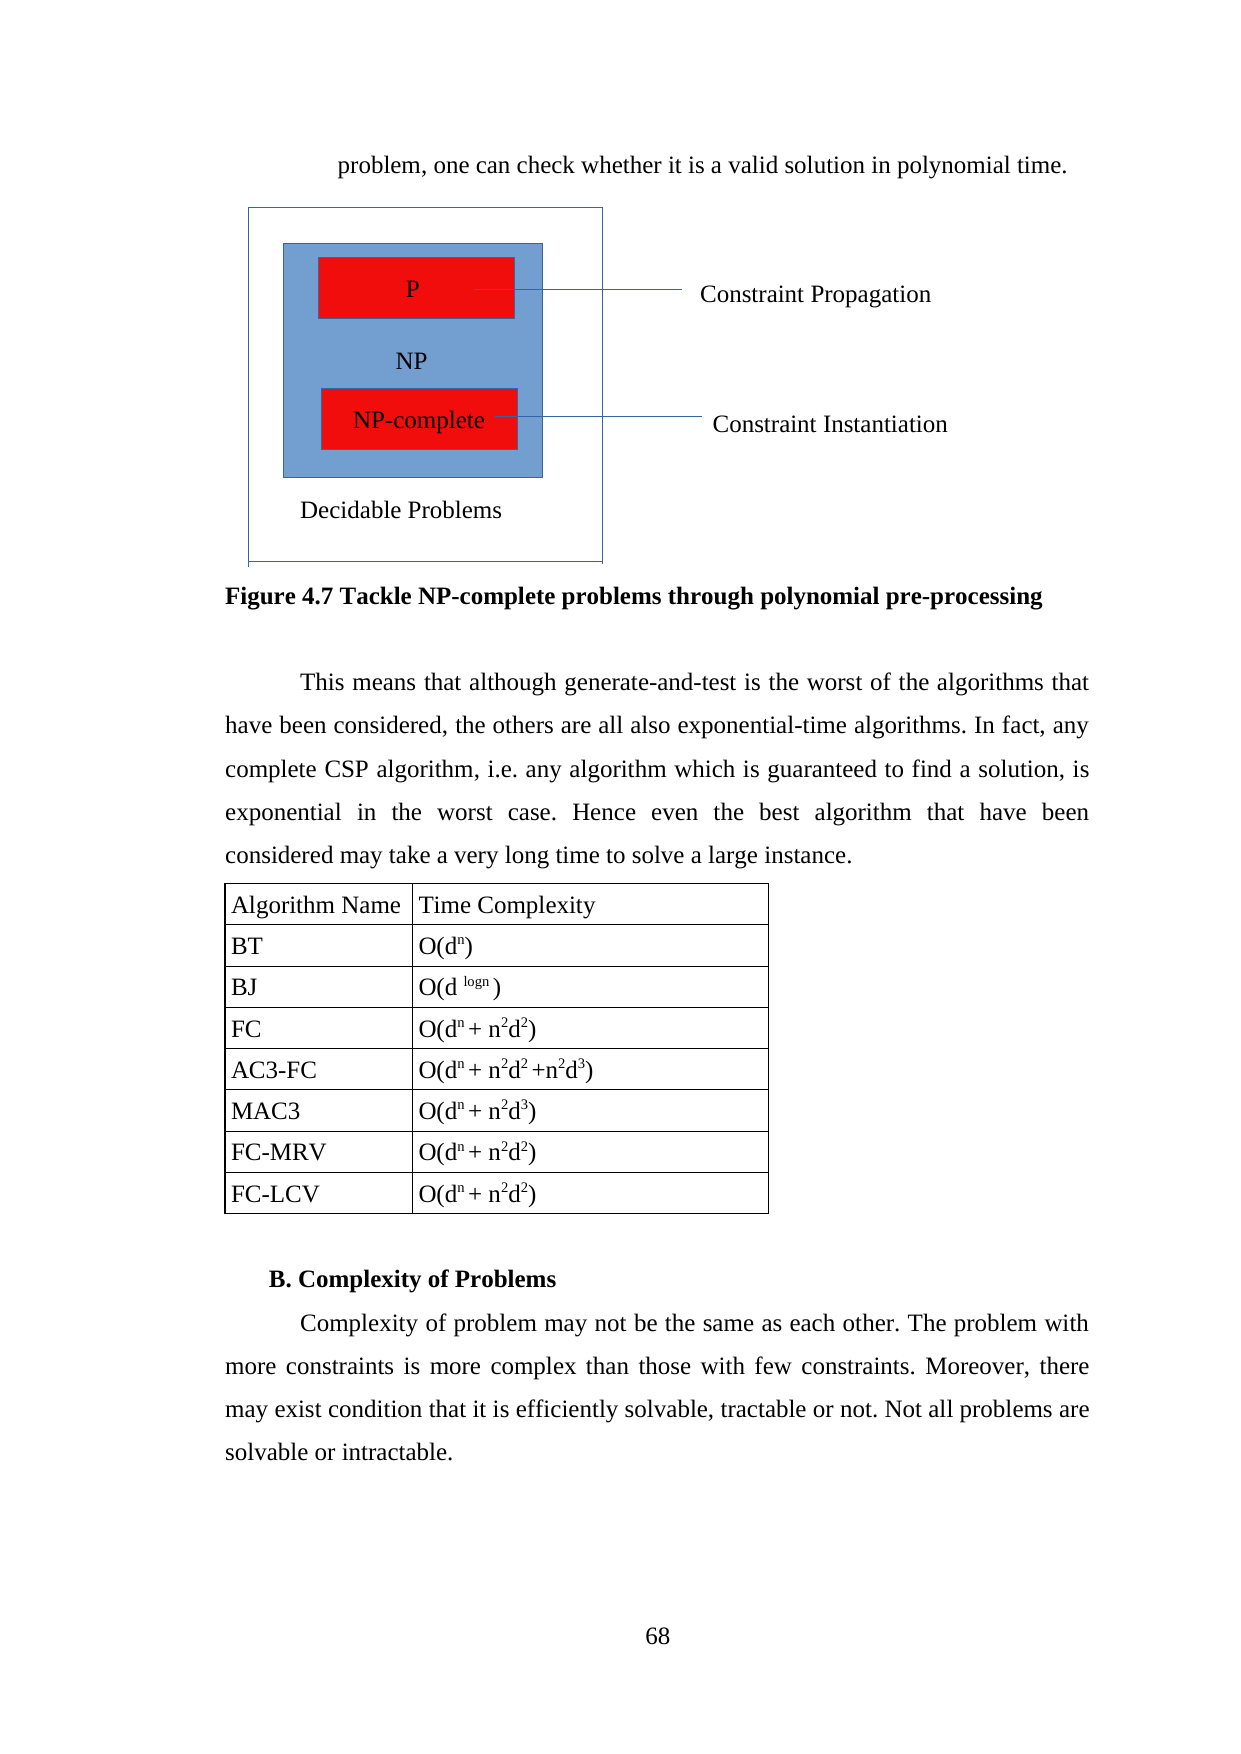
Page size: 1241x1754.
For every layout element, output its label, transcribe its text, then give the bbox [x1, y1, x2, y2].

text Complexity of problem may not be the same as each other. The problem with more constraints is more complex than those with few constraints. Moreover, there may exist condition that it is efficiently solvable, tractable or not. Not all problems are solvable or intractable. [225, 1308, 1090, 1466]
text This means that although generate-and-test is the worst of the algorithms that have been considered, the others are all also exponential-time algorithms. In fact, any complete CSP algorithm, i.e. any algorithm which is guaranteed to find a solution, is exponential in the worst case. Hence even the best algorithm that have been considered may take a very long time to solve a large instance. [225, 667, 1090, 869]
text [543, 417, 602, 437]
table_cell BT [226, 925, 412, 966]
table_cell O(dn) [413, 925, 768, 966]
table_cell FC [226, 1008, 412, 1048]
table_cell BJ [226, 967, 412, 1007]
text [603, 495, 1090, 524]
text Figure 4.7 Tackle NP-complete problems through polynomial pre-processing [225, 581, 1090, 610]
text Constraint Propagation [603, 279, 1090, 308]
text [225, 409, 248, 437]
table_cell AC3-FC [226, 1049, 412, 1089]
table_cell O(dn + n2d2) [413, 1132, 768, 1172]
text Decidable Problems [249, 495, 602, 524]
table_cell FC-MRV [226, 1132, 412, 1172]
table_cell O(dn + n2d2 +n2d3) [413, 1049, 768, 1089]
table_cell O(d logn ) [413, 967, 768, 1007]
text [543, 279, 602, 289]
list problem, one can check whether it is a valid solution in polynomial time. [300, 150, 1090, 179]
table_cell O(dn + n2d2) [413, 1008, 768, 1048]
table_header Time Complexity [413, 884, 768, 924]
table_header Algorithm Name [226, 884, 412, 924]
text [225, 279, 248, 308]
table_cell FC-LCV [226, 1173, 412, 1213]
table_cell MAC3 [226, 1090, 412, 1131]
text [249, 409, 283, 437]
table_cell O(dn + n2d2) [413, 1173, 768, 1213]
text Constraint Instantiation [603, 409, 1090, 437]
text [543, 290, 602, 308]
table_cell O(dn + n2d3) [413, 1090, 768, 1131]
text B. Complexity of Problems [225, 1264, 1090, 1293]
text [249, 279, 283, 308]
text [225, 495, 248, 524]
